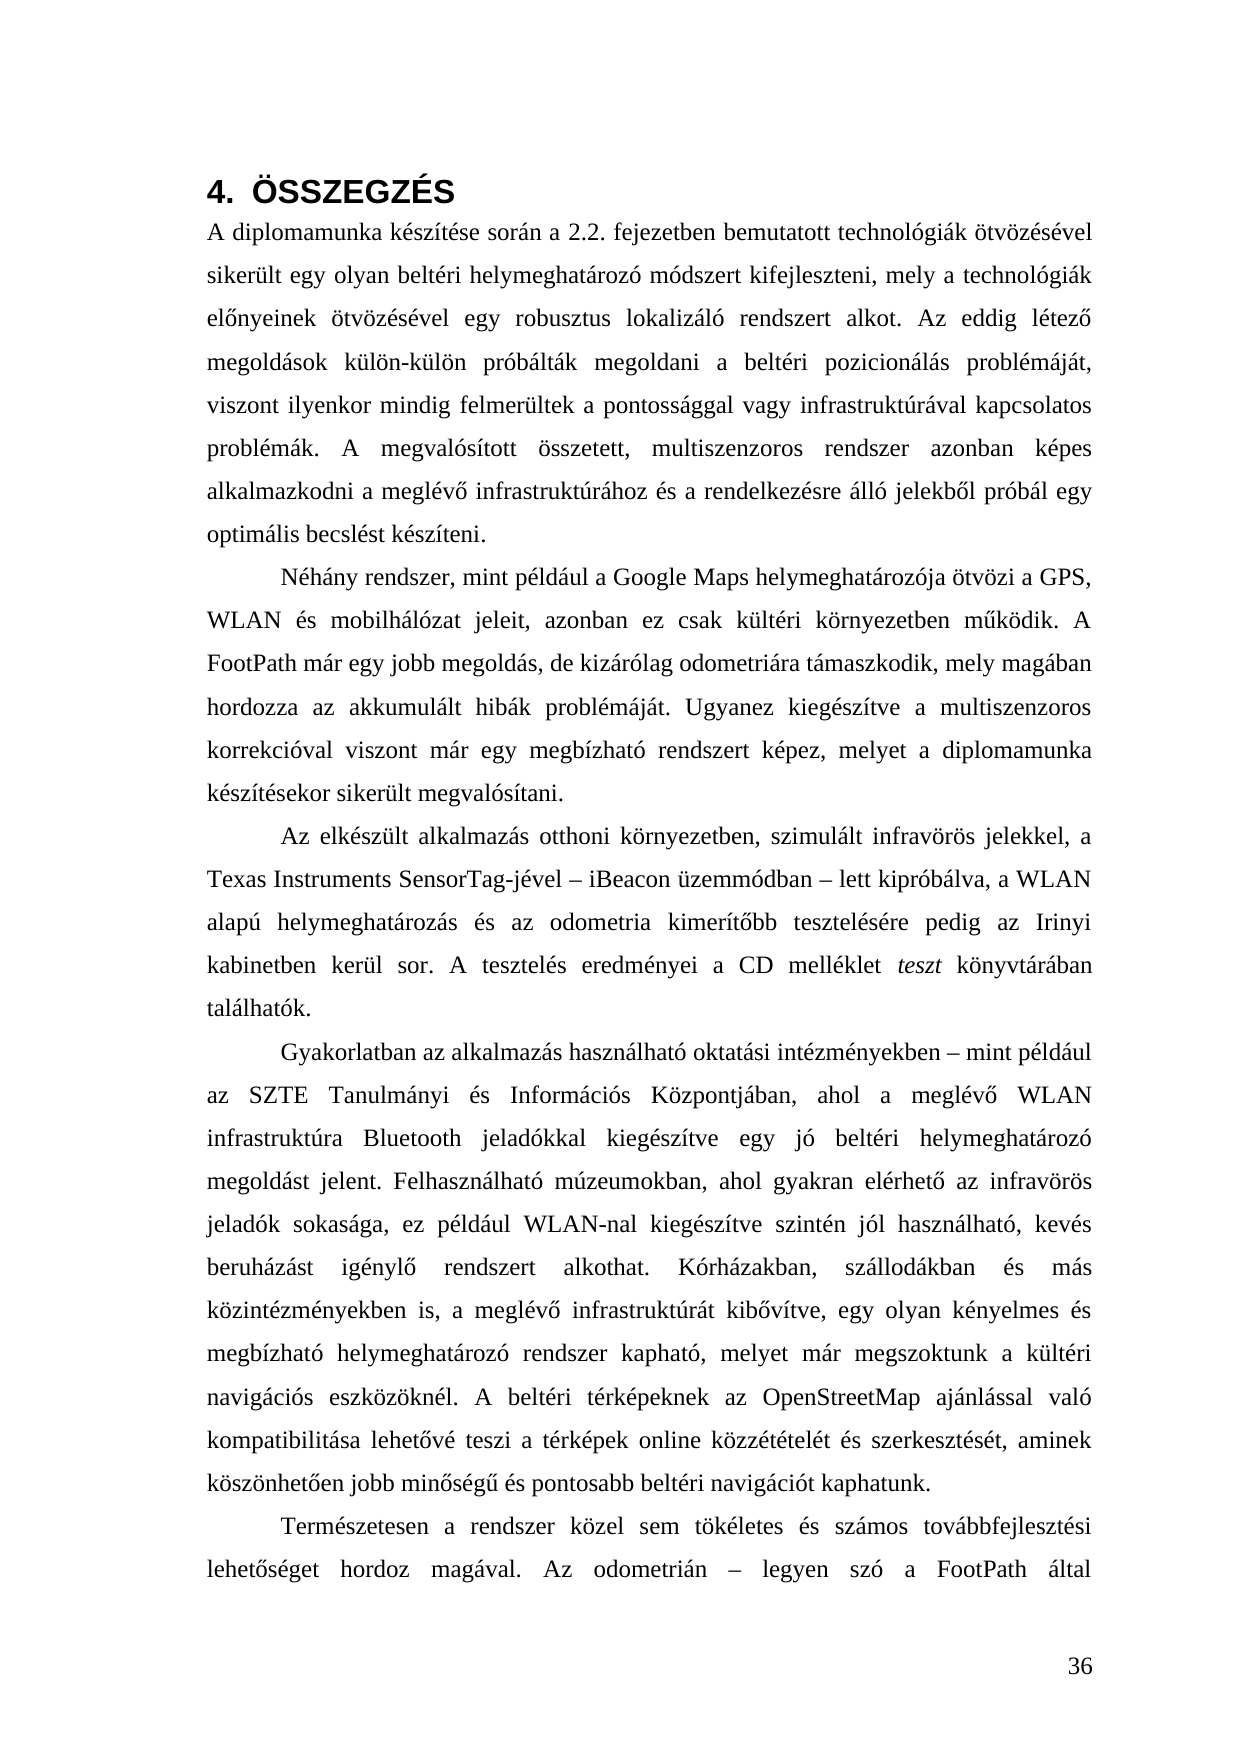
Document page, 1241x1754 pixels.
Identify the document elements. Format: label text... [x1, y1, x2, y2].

text Gyakorlatban az alkalmazás használható oktatási intézményekben – mint például az SZTE Tanulmányi és Információs Központjában, ahol a meglévő WLAN infrastruktúra Bluetooth jeladókkal kiegészítve egy jó beltéri helymeghatározó megoldást jelent. Felhasználható múzeumokban, ahol gyakran elérhető az infravörös jeladók sokasága, ez például WLAN-nal kiegészítve szintén jól használható, kevés beruházást igénylő rendszert alkothat. Kórházakban, szállodákban és más közintézményekben is, a meglévő infrastruktúrát kibővítve, egy olyan kényelmes és megbízható helymeghatározó rendszer kapható, melyet már megszoktunk a kültéri navigációs eszközöknél. A beltéri térképeknek az OpenStreetMap ajánlással való kompatibilitása lehetővé teszi a térképek online közzétételét és szerkesztését, aminek köszönhetően jobb minőségű és pontosabb beltéri navigációt kaphatunk. [207, 1037, 1093, 1497]
text A diplomamunka készítése során a 2.2. fejezetben bemutatott technológiák ötvözésével sikerült egy olyan beltéri helymeghatározó módszert kifejleszteni, mely a technológiák előnyeinek ötvözésével egy robusztus lokalizáló rendszert alkot. Az eddig létező megoldások külön-külön próbálták megoldani a beltéri pozicionálás problémáját, viszont ilyenkor mindig felmerültek a pontossággal vagy infrastruktúrával kapcsolatos problémák. A megvalósított összetett, multiszenzoros rendszer azonban képes alkalmazkodni a meglévő infrastruktúrához és a rendelkezésre álló jelekből próbál egy optimális becslést készíteni. [207, 217, 1093, 548]
subtitle ÖSSZEGZÉS [207, 173, 1093, 211]
text Néhány rendszer, mint például a Google Maps helymeghatározója ötvözi a GPS, WLAN és mobilhálózat jeleit, azonban ez csak kültéri környezetben működik. A FootPath már egy jobb megoldás, de kizárólag odometriára támaszkodik, mely magában hordozza az akkumulált hibák problémáját. Ugyanez kiegészítve a multiszenzoros korrekcióval viszont már egy megbízható rendszert képez, melyet a diplomamunka készítésekor sikerült megvalósítani. [207, 562, 1093, 807]
text Az elkészült alkalmazás otthoni környezetben, szimulált infravörös jelekkel, a Texas Instruments SensorTag-jével – iBeacon üzemmódban – lett kipróbálva, a WLAN alapú helymeghatározás és az odometria kimerítőbb tesztelésére pedig az Irinyi kabinetben kerül sor. A tesztelés eredményei a CD melléklet teszt könyvtárában találhatók. [207, 821, 1093, 1022]
text Természetesen a rendszer közel sem tökéletes és számos továbbfejlesztési lehetőséget hordoz magával. Az odometrián – legyen szó a FootPath által [207, 1511, 1093, 1583]
